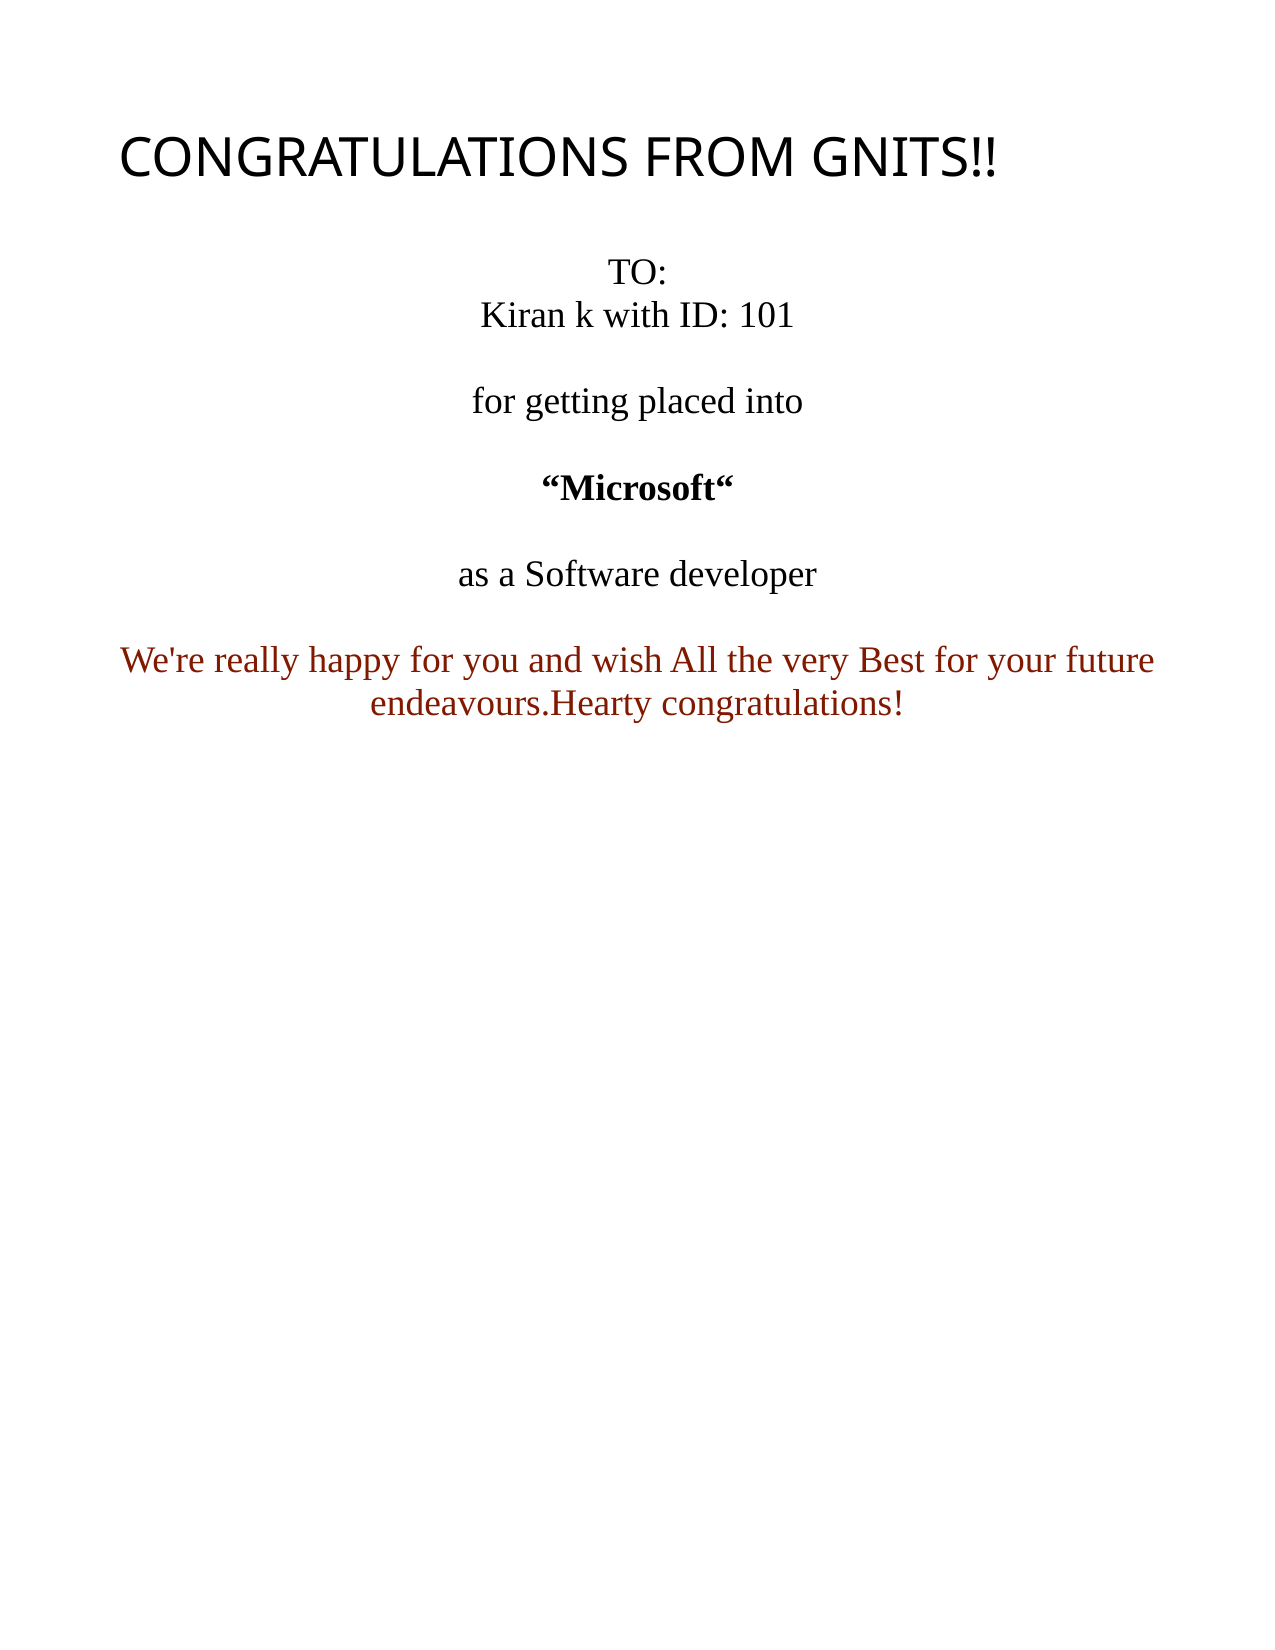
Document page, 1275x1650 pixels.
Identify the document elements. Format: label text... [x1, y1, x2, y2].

text CONGRATULATIONS FROM GNITS!! [118, 118, 1157, 192]
text as a Software developer [118, 551, 1157, 594]
text TO: [118, 249, 1157, 292]
text Kiran k with ID: 101 [118, 292, 1157, 336]
text We're really happy for you and wish All the very Best for your future endeavours.Hearty congratulations! [118, 637, 1157, 724]
text for getting placed into [118, 379, 1157, 422]
text “Microsoft“ [118, 465, 1157, 508]
